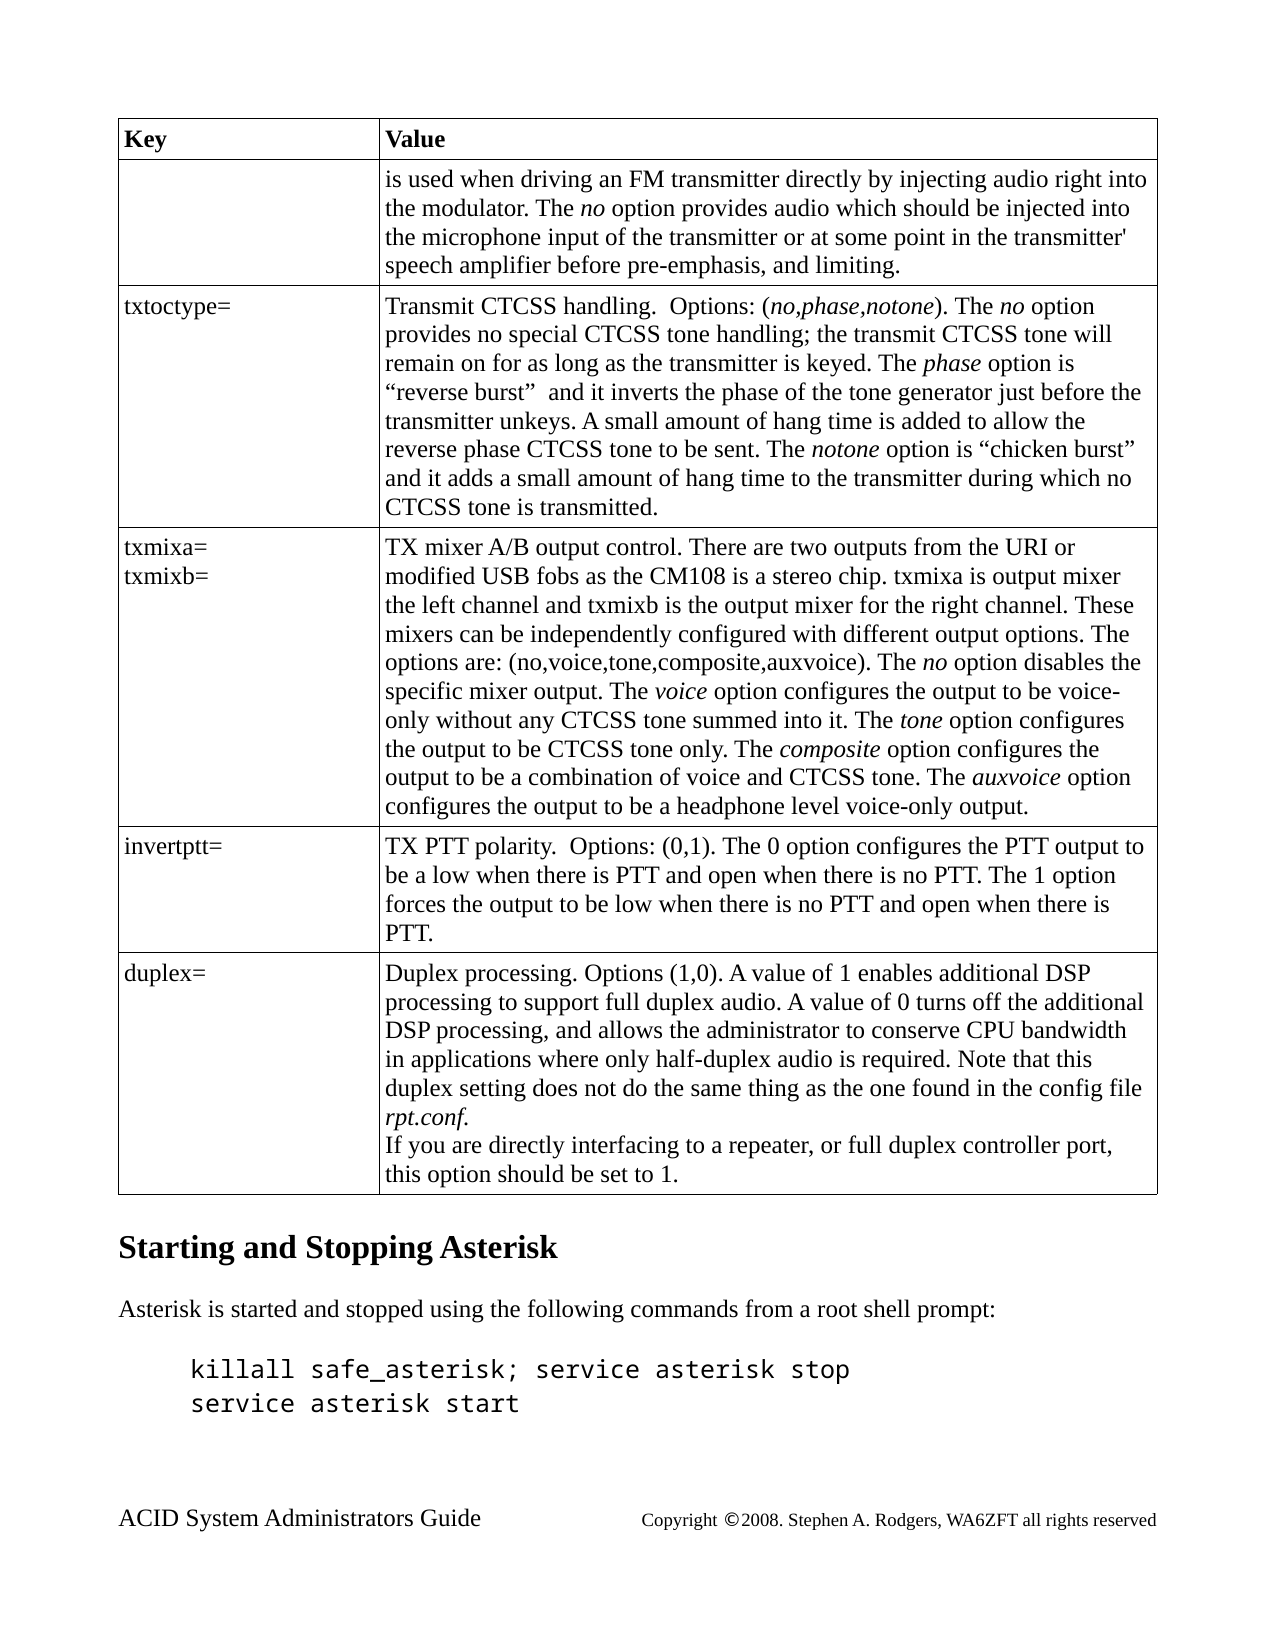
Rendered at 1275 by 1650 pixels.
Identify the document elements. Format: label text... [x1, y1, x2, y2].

text Asterisk is started and stopped using the following commands from a root shell prompt: [118, 1294, 1157, 1323]
table_cell is used when driving an FM transmitter directly by injecting audio right into the modulator. The no option provides audio which should be injected into the microphone input of the transmitter or at some point in the transmitter' speech amplifier before pre-emphasis, and limiting. [380, 160, 1157, 285]
table_cell [119, 160, 379, 285]
text service asterisk start [190, 1386, 1157, 1420]
table_cell TX PTT polarity. Options: (0,1). The 0 option configures the PTT output to be a low when there is PTT and open when there is no PTT. The 1 option forces the output to be low when there is no PTT and open when there is PTT. [380, 827, 1157, 952]
table_cell Duplex processing. Options (1,0). A value of 1 enables additional DSP processing to support full duplex audio. A value of 0 turns off the additional DSP processing, and allows the administrator to conserve CPU bandwidth in applications where only half-duplex audio is required. Note that this duplex setting does not do the same thing as the one found in the config file rpt.conf. If you are directly interfacing to a repeater, or full duplex controller port, this option should be set to 1. [380, 953, 1157, 1194]
table_cell txmixa= txmixb= [119, 528, 379, 826]
text Starting and Stopping Asterisk [118, 1227, 1157, 1266]
table_cell TX mixer A/B output control. There are two outputs from the URI or modified USB fobs as the CM108 is a stereo chip. txmixa is output mixer the left channel and txmixb is the output mixer for the right channel. These mixers can be independently configured with different output options. The options are: (no,voice,tone,composite,auxvoice). The no option disables the specific mixer output. The voice option configures the output to be voice-only without any CTCSS tone summed into it. The tone option configures the output to be CTCSS tone only. The composite option configures the output to be a combination of voice and CTCSS tone. The auxvoice option configures the output to be a headphone level voice-only output. [380, 528, 1157, 826]
table_header Value [380, 119, 1157, 158]
table_cell Transmit CTCSS handling. Options: (no,phase,notone). The no option provides no special CTCSS tone handling; the transmit CTCSS tone will remain on for as long as the transmitter is keyed. The phase option is “reverse burst” and it inverts the phase of the tone generator just before the transmitter unkeys. A small amount of hang time is added to allow the reverse phase CTCSS tone to be sent. The notone option is “chicken burst” and it adds a small amount of hang time to the transmitter during which no CTCSS tone is transmitted. [380, 286, 1157, 527]
table_header Key [119, 119, 379, 158]
table_cell duplex= [119, 953, 379, 1194]
table_cell txtoctype= [119, 286, 379, 527]
text killall safe_asterisk; service asterisk stop [190, 1352, 1157, 1386]
table_cell invertptt= [119, 827, 379, 952]
